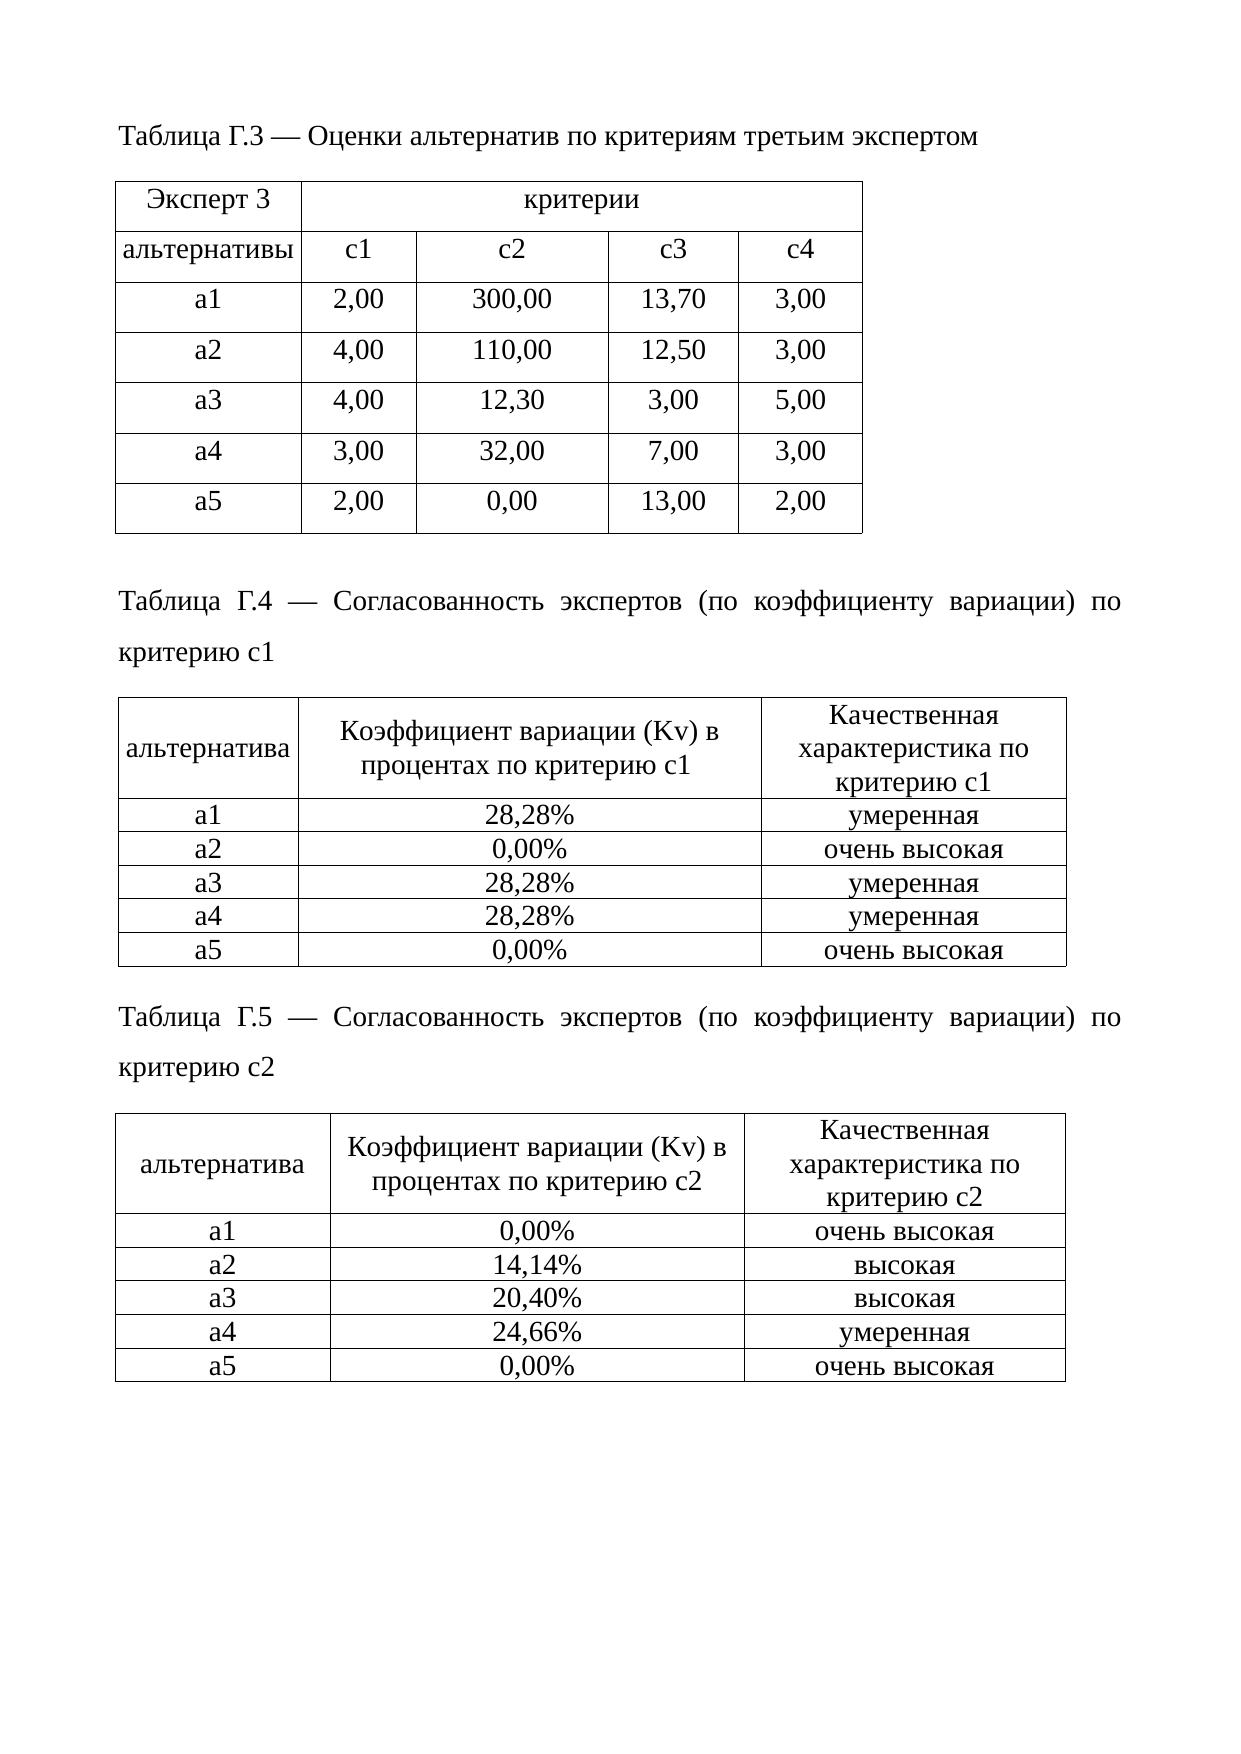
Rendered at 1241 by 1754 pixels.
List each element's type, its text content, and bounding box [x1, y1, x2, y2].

table_cell 12,30 [417, 383, 608, 432]
table_cell 24,66% [331, 1315, 744, 1348]
table_header Коэффициент вариации (Kv) в процентах по критерию с2 [331, 1114, 744, 1213]
table_cell а1 [119, 799, 298, 831]
table_cell 4,00 [302, 333, 416, 382]
table_cell 13,70 [609, 283, 738, 332]
text Таблица Г.4 — Согласованность экспертов (по коэффициенту вариации) по критерию с1 [118, 583, 1122, 667]
table_cell 3,00 [739, 283, 862, 332]
table_cell а5 [116, 484, 301, 533]
table_cell 28,28% [299, 899, 761, 932]
table_cell а4 [116, 1315, 330, 1348]
table_cell 7,00 [609, 434, 738, 483]
table_header альтернатива [119, 698, 298, 797]
table_cell 0,00% [331, 1214, 744, 1247]
text Таблица Г.3 — Оценки альтернатив по критериям третьим экспертом [118, 118, 1122, 152]
table_cell очень высокая [745, 1349, 1065, 1381]
table_cell 110,00 [417, 333, 608, 382]
table_cell 32,00 [417, 434, 608, 483]
table_header Эксперт 3 [116, 182, 301, 231]
table_cell высокая [745, 1248, 1065, 1280]
table_header критерии [302, 182, 862, 231]
table_cell очень высокая [762, 832, 1066, 865]
table_cell 3,00 [302, 434, 416, 483]
table_cell умеренная [762, 899, 1066, 932]
table_cell 2,00 [739, 484, 862, 533]
table_cell умеренная [745, 1315, 1065, 1348]
table_cell а5 [116, 1349, 330, 1381]
table_cell а3 [119, 866, 298, 898]
table_cell c3 [609, 232, 738, 282]
table_cell 5,00 [739, 383, 862, 432]
table_cell умеренная [762, 799, 1066, 831]
table_cell 3,00 [739, 434, 862, 483]
table_header альтернатива [116, 1114, 330, 1213]
table_cell а2 [116, 333, 301, 382]
table_cell 0,00% [331, 1349, 744, 1381]
table_cell c2 [417, 232, 608, 282]
table_cell а3 [116, 1281, 330, 1314]
table_cell а4 [119, 899, 298, 932]
table_cell а3 [116, 383, 301, 432]
table_cell 0,00% [299, 832, 761, 865]
table_cell высокая [745, 1281, 1065, 1314]
table_cell а1 [116, 1214, 330, 1247]
table_cell 28,28% [299, 799, 761, 831]
table_cell 20,40% [331, 1281, 744, 1314]
table_cell 3,00 [739, 333, 862, 382]
table_cell 0,00 [417, 484, 608, 533]
table_cell умеренная [762, 866, 1066, 898]
table_cell 2,00 [302, 484, 416, 533]
text Таблица Г.5 — Согласованность экспертов (по коэффициенту вариации) по критерию с2 [118, 999, 1122, 1083]
table_cell альтернативы [116, 232, 301, 282]
table_cell 28,28% [299, 866, 761, 898]
table_cell а2 [119, 832, 298, 865]
table_cell а2 [116, 1248, 330, 1280]
table_cell очень высокая [745, 1214, 1065, 1247]
table_cell 3,00 [609, 383, 738, 432]
table_header Качественная характеристика по критерию с1 [762, 698, 1066, 797]
table_cell 13,00 [609, 484, 738, 533]
table_cell 0,00% [299, 933, 761, 966]
table_header Качественная характеристика по критерию с2 [745, 1114, 1065, 1213]
table_cell c1 [302, 232, 416, 282]
table_cell а1 [116, 283, 301, 332]
table_cell 2,00 [302, 283, 416, 332]
table_cell 12,50 [609, 333, 738, 382]
table_cell 300,00 [417, 283, 608, 332]
table_cell а4 [116, 434, 301, 483]
table_cell 14,14% [331, 1248, 744, 1280]
table_cell 4,00 [302, 383, 416, 432]
table_cell c4 [739, 232, 862, 282]
table_header Коэффициент вариации (Kv) в процентах по критерию с1 [299, 698, 761, 797]
table_cell а5 [119, 933, 298, 966]
table_cell очень высокая [762, 933, 1066, 966]
